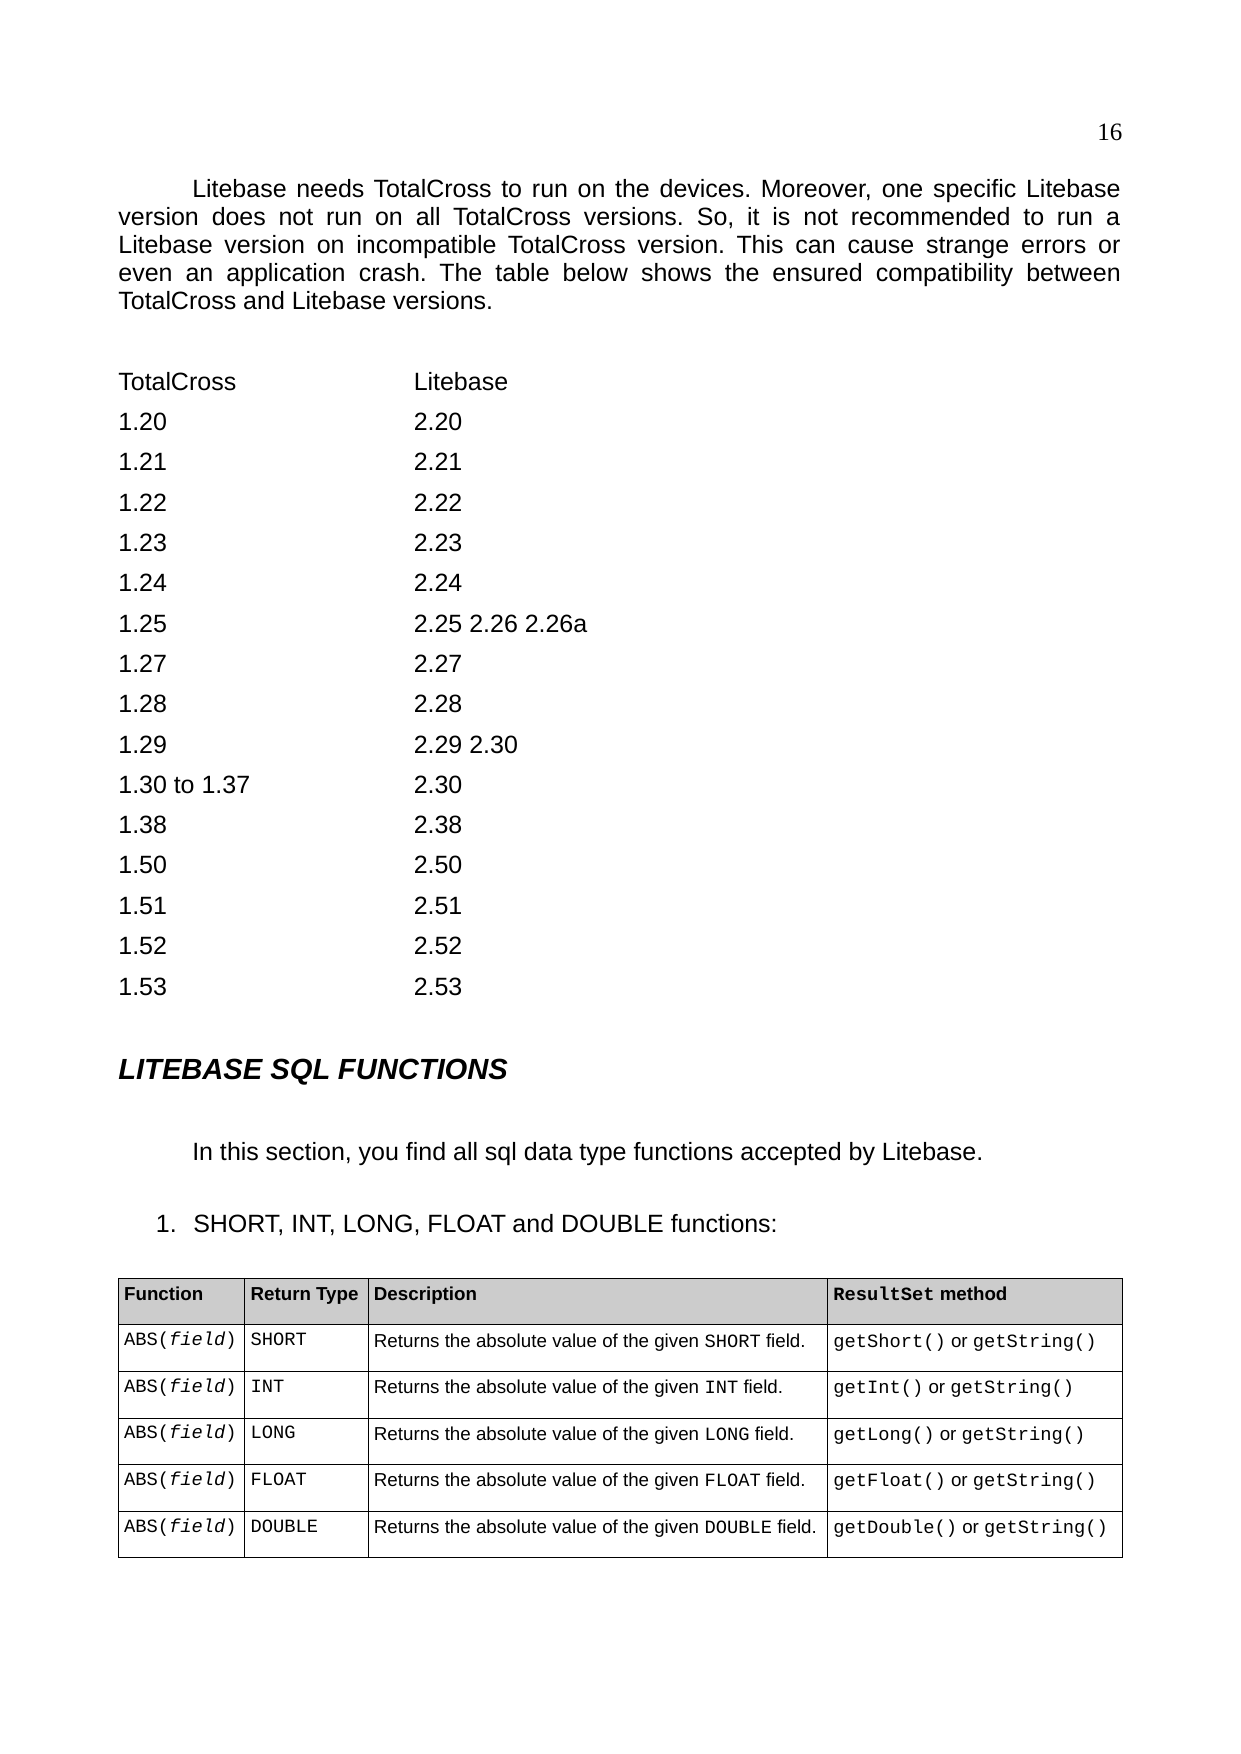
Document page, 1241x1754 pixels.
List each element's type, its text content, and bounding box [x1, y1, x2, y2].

table_cell DOUBLE [245, 1512, 368, 1557]
text 1.38 2.38 [118, 811, 1122, 839]
table_header Return Type [245, 1279, 368, 1324]
text 1.51 2.51 [118, 892, 1122, 919]
table_header Function [119, 1279, 244, 1324]
table_cell SHORT [245, 1325, 368, 1371]
table_cell ABS(field) [119, 1372, 244, 1417]
subtitle LITEBASE SQL FUNCTIONS [118, 1053, 1122, 1086]
text 1.21 2.21 [118, 448, 1122, 476]
text 1.25 2.25 2.26 2.26a [118, 609, 1122, 637]
table_cell Returns the absolute value of the given INT field. [369, 1372, 827, 1417]
table_cell FLOAT [245, 1465, 368, 1511]
text 1.23 2.23 [118, 529, 1122, 557]
text 1.28 2.28 [118, 690, 1122, 718]
text 1.24 2.24 [118, 569, 1122, 597]
text TotalCross Litebase [118, 368, 1122, 396]
text 1.52 2.52 [118, 932, 1122, 960]
table_cell ABS(field) [119, 1419, 244, 1464]
text 1.27 2.27 [118, 650, 1122, 678]
text Litebase needs TotalCross to run on the devices. Moreover, one specific Litebase version does not run on all TotalCross versions. So, it is not recommended to run a Litebase version on incompatible TotalCross version. This can cause strange errors or even an application crash. The table below shows the ensured compatibility between TotalCross and Litebase versions. [118, 175, 1122, 315]
table_cell Returns the absolute value of the given DOUBLE field. [369, 1512, 827, 1557]
table_header ResultSet method [828, 1279, 1122, 1324]
table_cell Returns the absolute value of the given FLOAT field. [369, 1465, 827, 1511]
text 1.30 to 1.37 2.30 [118, 771, 1122, 799]
table_cell Returns the absolute value of the given LONG field. [369, 1419, 827, 1464]
table_cell ABS(field) [119, 1465, 244, 1511]
table_cell ABS(field) [119, 1512, 244, 1557]
text 1.53 2.53 [118, 972, 1122, 1000]
text 1.29 2.29 2.30 [118, 730, 1122, 758]
table_cell INT [245, 1372, 368, 1417]
table_cell getInt() or getString() [828, 1372, 1122, 1417]
text 1.20 2.20 [118, 408, 1122, 436]
text 1.50 2.50 [118, 851, 1122, 879]
table_cell getLong() or getString() [828, 1419, 1122, 1464]
table_cell Returns the absolute value of the given SHORT field. [369, 1325, 827, 1371]
table_cell getShort() or getString() [828, 1325, 1122, 1371]
table_cell getFloat() or getString() [828, 1465, 1122, 1511]
table_cell getDouble() or getString() [828, 1512, 1122, 1557]
text 1.22 2.22 [118, 488, 1122, 516]
table_cell ABS(field) [119, 1325, 244, 1371]
text In this section, you find all sql data type functions accepted by Litebase. [118, 1138, 1122, 1166]
table_cell LONG [245, 1419, 368, 1464]
table_header Description [369, 1279, 827, 1324]
list SHORT, INT, LONG, FLOAT and DOUBLE functions: [156, 1209, 1122, 1265]
